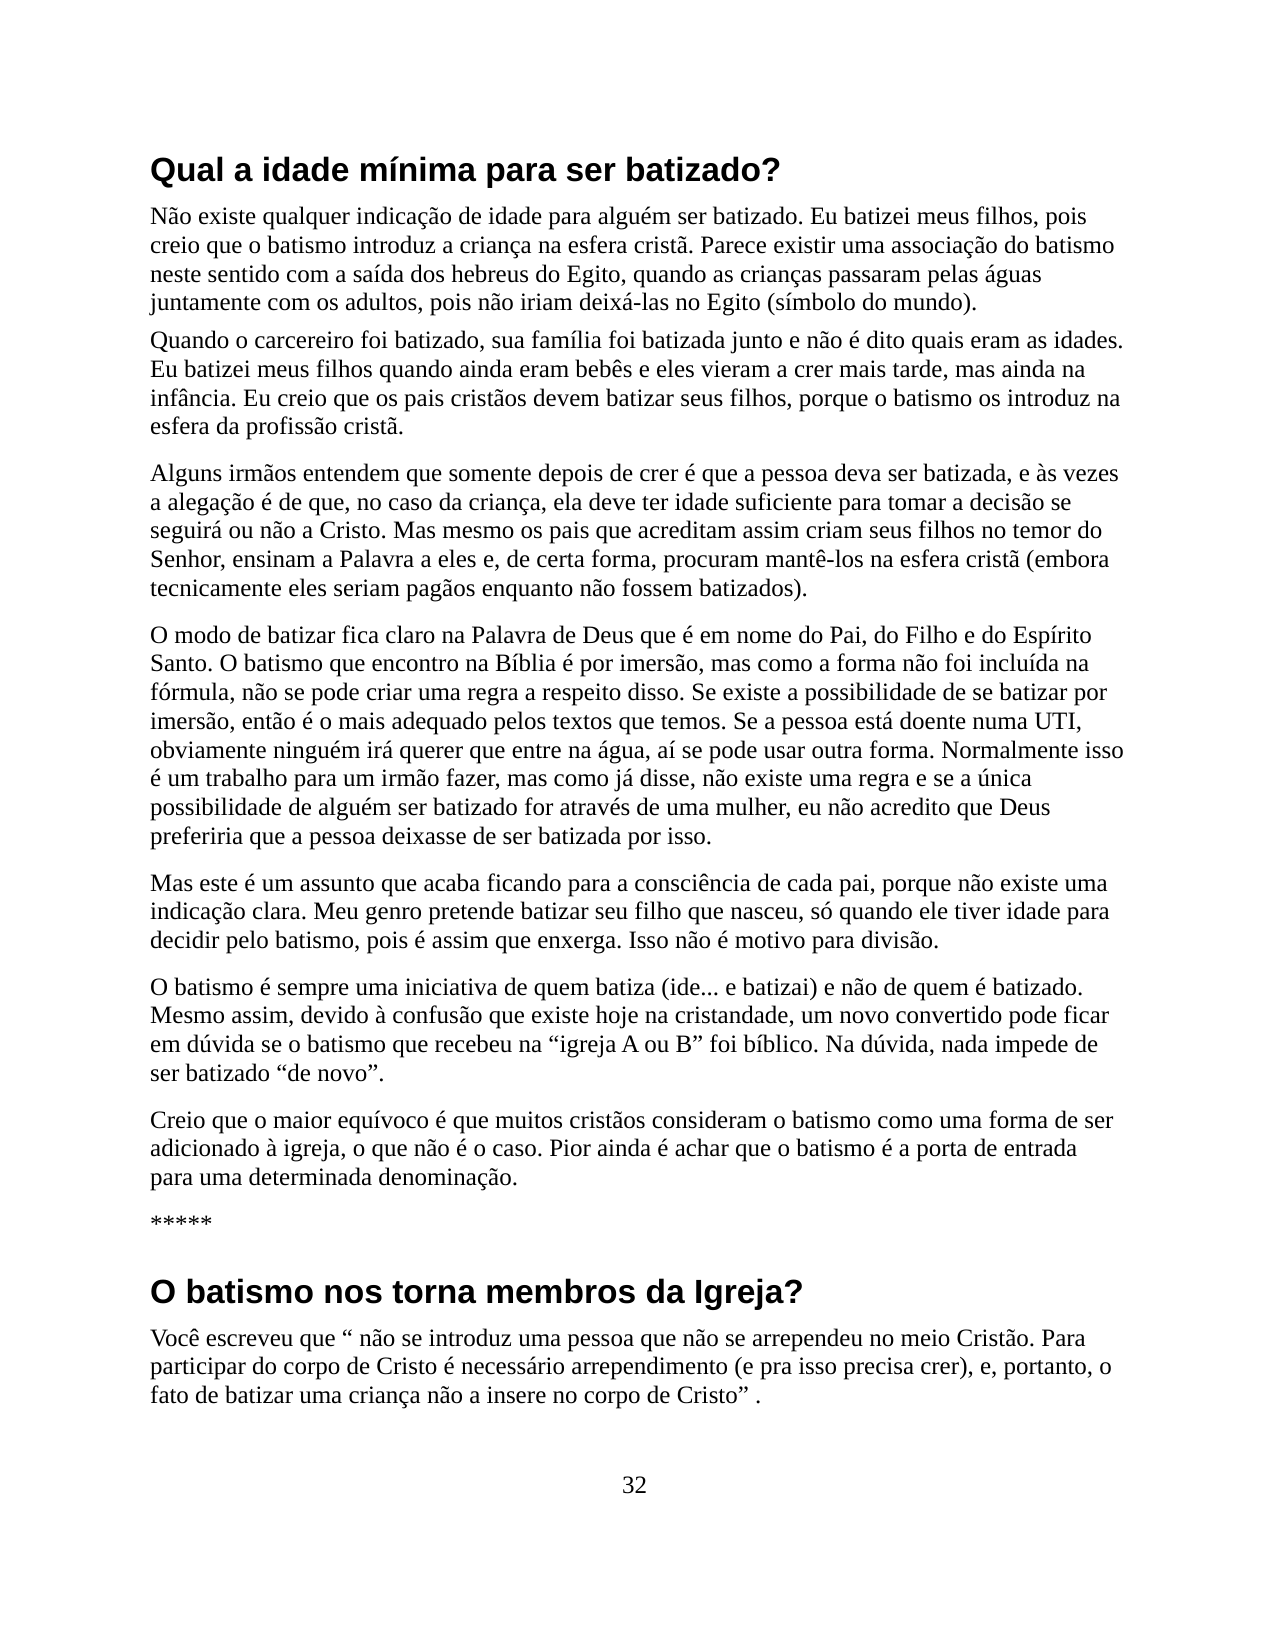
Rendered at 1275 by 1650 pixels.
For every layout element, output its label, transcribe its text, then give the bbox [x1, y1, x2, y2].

text Não existe qualquer indicação de idade para alguém ser batizado. Eu batizei meus filhos, pois creio que o batismo introduz a criança na esfera cristã. Parece existir uma associação do batismo neste sentido com a saída dos hebreus do Egito, quando as crianças passaram pelas águas juntamente com os adultos, pois não iriam deixá-las no Egito (símbolo do mundo). [150, 201, 1125, 316]
subtitle O batismo nos torna membros da Igreja? [150, 1272, 1125, 1310]
text Creio que o maior equívoco é que muitos cristãos consideram o batismo como uma forma de ser adicionado à igreja, o que não é o caso. Pior ainda é achar que o batismo é a porta de entrada para uma determinada denominação. [150, 1105, 1125, 1191]
subtitle Qual a idade mínima para ser batizado? [150, 150, 1125, 189]
text Quando o carcereiro foi batizado, sua família foi batizada junto e não é dito quais eram as idades. Eu batizei meus filhos quando ainda eram bebês e eles vieram a crer mais tarde, mas ainda na infância. Eu creio que os pais cristãos devem batizar seus filhos, porque o batismo os introduz na esfera da profissão cristã. [150, 325, 1125, 440]
text O batismo é sempre uma iniciativa de quem batiza (ide... e batizai) e não de quem é batizado. Mesmo assim, devido à confusão que existe hoje na cristandade, um novo convertido pode ficar em dúvida se o batismo que recebeu na “igreja A ou B” foi bíblico. Na dúvida, nada impede de ser batizado “de novo”. [150, 972, 1125, 1087]
text Você escreveu que “ não se introduz uma pessoa que não se arrependeu no meio Cristão. Para participar do corpo de Cristo é necessário arrependimento (e pra isso precisa crer), e, portanto, o fato de batizar uma criança não a insere no corpo de Cristo” . [150, 1323, 1125, 1409]
text Mas este é um assunto que acaba ficando para a consciência de cada pai, porque não existe uma indicação clara. Meu genro pretende batizar seu filho que nasceu, só quando ele tiver idade para decidir pelo batismo, pois é assim que enxerga. Isso não é motivo para divisão. [150, 868, 1125, 954]
text ***** [150, 1209, 1125, 1238]
text Alguns irmãos entendem que somente depois de crer é que a pessoa deva ser batizada, e às vezes a alegação é de que, no caso da criança, ela deve ter idade suficiente para tomar a decisão se seguirá ou não a Cristo. Mas mesmo os pais que acreditam assim criam seus filhos no temor do Senhor, ensinam a Palavra a eles e, de certa forma, procuram mantê-los na esfera cristã (embora tecnicamente eles seriam pagãos enquanto não fossem batizados). [150, 458, 1125, 602]
text O modo de batizar fica claro na Palavra de Deus que é em nome do Pai, do Filho e do Espírito Santo. O batismo que encontro na Bíblia é por imersão, mas como a forma não foi incluída na fórmula, não se pode criar uma regra a respeito disso. Se existe a possibilidade de se batizar por imersão, então é o mais adequado pelos textos que temos. Se a pessoa está doente numa UTI, obviamente ninguém irá querer que entre na água, aí se pode usar outra forma. Normalmente isso é um trabalho para um irmão fazer, mas como já disse, não existe uma regra e se a única possibilidade de alguém ser batizado for através de uma mulher, eu não acredito que Deus preferiria que a pessoa deixasse de ser batizada por isso. [150, 620, 1125, 850]
